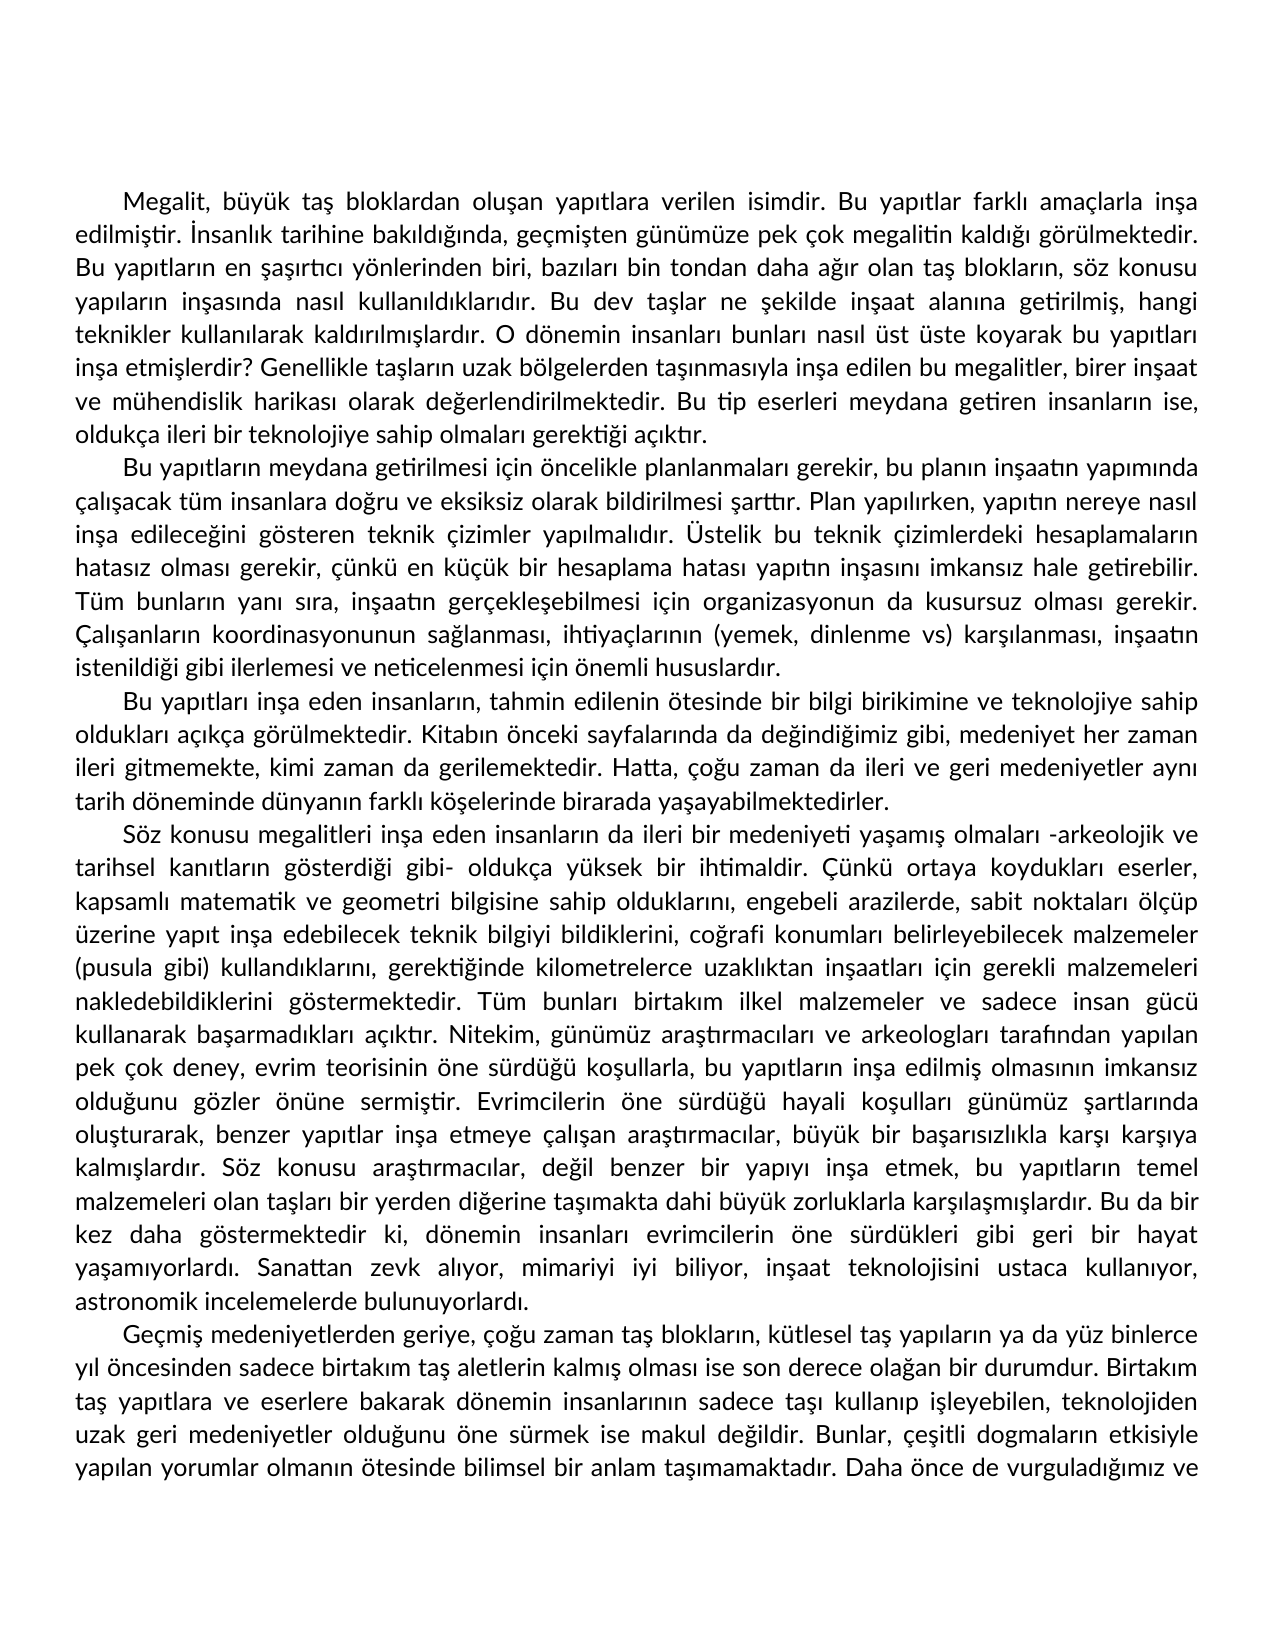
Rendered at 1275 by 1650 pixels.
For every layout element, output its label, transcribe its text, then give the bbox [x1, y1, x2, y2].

text Söz konusu megalitleri inşa eden insanların da ileri bir medeniyeti yaşamış olmaları -arkeolojik ve tarihsel kanıtların gösterdiği gibi- oldukça yüksek bir ihtimaldir. Çünkü ortaya koydukları eserler, kapsamlı matematik ve geometri bilgisine sahip olduklarını, engebeli arazilerde, sabit noktaları ölçüp üzerine yapıt inşa edebilecek teknik bilgiyi bildiklerini, coğrafi konumları belirleyebilecek malzemeler (pusula gibi) kullandıklarını, gerektiğinde kilometrelerce uzaklıktan inşaatları için gerekli malzemeleri nakledebildiklerini göstermektedir. Tüm bunları birtakım ilkel malzemeler ve sadece insan gücü kullanarak başarmadıkları açıktır. Nitekim, günümüz araştırmacıları ve arkeologları tarafından yapılan pek çok deney, evrim teorisinin öne sürdüğü koşullarla, bu yapıtların inşa edilmiş olmasının imkansız olduğunu gözler önüne sermiştir. Evrimcilerin öne sürdüğü hayali koşulları günümüz şartlarında oluşturarak, benzer yapıtlar inşa etmeye çalışan araştırmacılar, büyük bir başarısızlıkla karşı karşıya kalmışlardır. Söz konusu araştırmacılar, değil benzer bir yapıyı inşa etmek, bu yapıtların temel malzemeleri olan taşları bir yerden diğerine taşımakta dahi büyük zorluklarla karşılaşmışlardır. Bu da bir kez daha göstermektedir ki, dönemin insanları evrimcilerin öne sürdükleri gibi geri bir hayat yaşamıyorlardı. Sanattan zevk alıyor, mimariyi iyi biliyor, inşaat teknolojisini ustaca kullanıyor, astronomik incelemelerde bulunuyorlardı. [75, 817, 1200, 1317]
text Bu yapıtların meydana getirilmesi için öncelikle planlanmaları gerekir, bu planın inşaatın yapımında çalışacak tüm insanlara doğru ve eksiksiz olarak bildirilmesi şarttır. Plan yapılırken, yapıtın nereye nasıl inşa edileceğini gösteren teknik çizimler yapılmalıdır. Üstelik bu teknik çizimlerdeki hesaplamaların hatasız olması gerekir, çünkü en küçük bir hesaplama hatası yapıtın inşasını imkansız hale getirebilir. Tüm bunların yanı sıra, inşaatın gerçekleşebilmesi için organizasyonun da kusursuz olması gerekir. Çalışanların koordinasyonunun sağlanması, ihtiyaçlarının (yemek, dinlenme vs) karşılanması, inşaatın istenildiği gibi ilerlemesi ve neticelenmesi için önemli hususlardır. [75, 450, 1200, 683]
text Megalit, büyük taş bloklardan oluşan yapıtlara verilen isimdir. Bu yapıtlar farklı amaçlarla inşa edilmiştir. İnsanlık tarihine bakıldığında, geçmişten günümüze pek çok megalitin kaldığı görülmektedir. Bu yapıtların en şaşırtıcı yönlerinden biri, bazıları bin tondan daha ağır olan taş blokların, söz konusu yapıların inşasında nasıl kullanıldıklarıdır. Bu dev taşlar ne şekilde inşaat alanına getirilmiş, hangi teknikler kullanılarak kaldırılmışlardır. O dönemin insanları bunları nasıl üst üste koyarak bu yapıtları inşa etmişlerdir? Genellikle taşların uzak bölgelerden taşınmasıyla inşa edilen bu megalitler, birer inşaat ve mühendislik harikası olarak değerlendirilmektedir. Bu tip eserleri meydana getiren insanların ise, oldukça ileri bir teknolojiye sahip olmaları gerektiği açıktır. [75, 183, 1200, 450]
text Bu yapıtları inşa eden insanların, tahmin edilenin ötesinde bir bilgi birikimine ve teknolojiye sahip oldukları açıkça görülmektedir. Kitabın önceki sayfalarında da değindiğimiz gibi, medeniyet her zaman ileri gitmemekte, kimi zaman da gerilemektedir. Hatta, çoğu zaman da ileri ve geri medeniyetler aynı tarih döneminde dünyanın farklı köşelerinde birarada yaşayabilmektedirler. [75, 683, 1200, 817]
text Geçmiş medeniyetlerden geriye, çoğu zaman taş blokların, kütlesel taş yapıların ya da yüz binlerce yıl öncesinden sadece birtakım taş aletlerin kalmış olması ise son derece olağan bir durumdur. Birtakım taş yapıtlara ve eserlere bakarak dönemin insanlarının sadece taşı kullanıp işleyebilen, teknolojiden uzak geri medeniyetler olduğunu öne sürmek ise makul değildir. Bunlar, çeşitli dogmaların etkisiyle yapılan yorumlar olmanın ötesinde bilimsel bir anlam taşımamaktadır. Daha önce de vurguladığımız ve [75, 1317, 1200, 1483]
